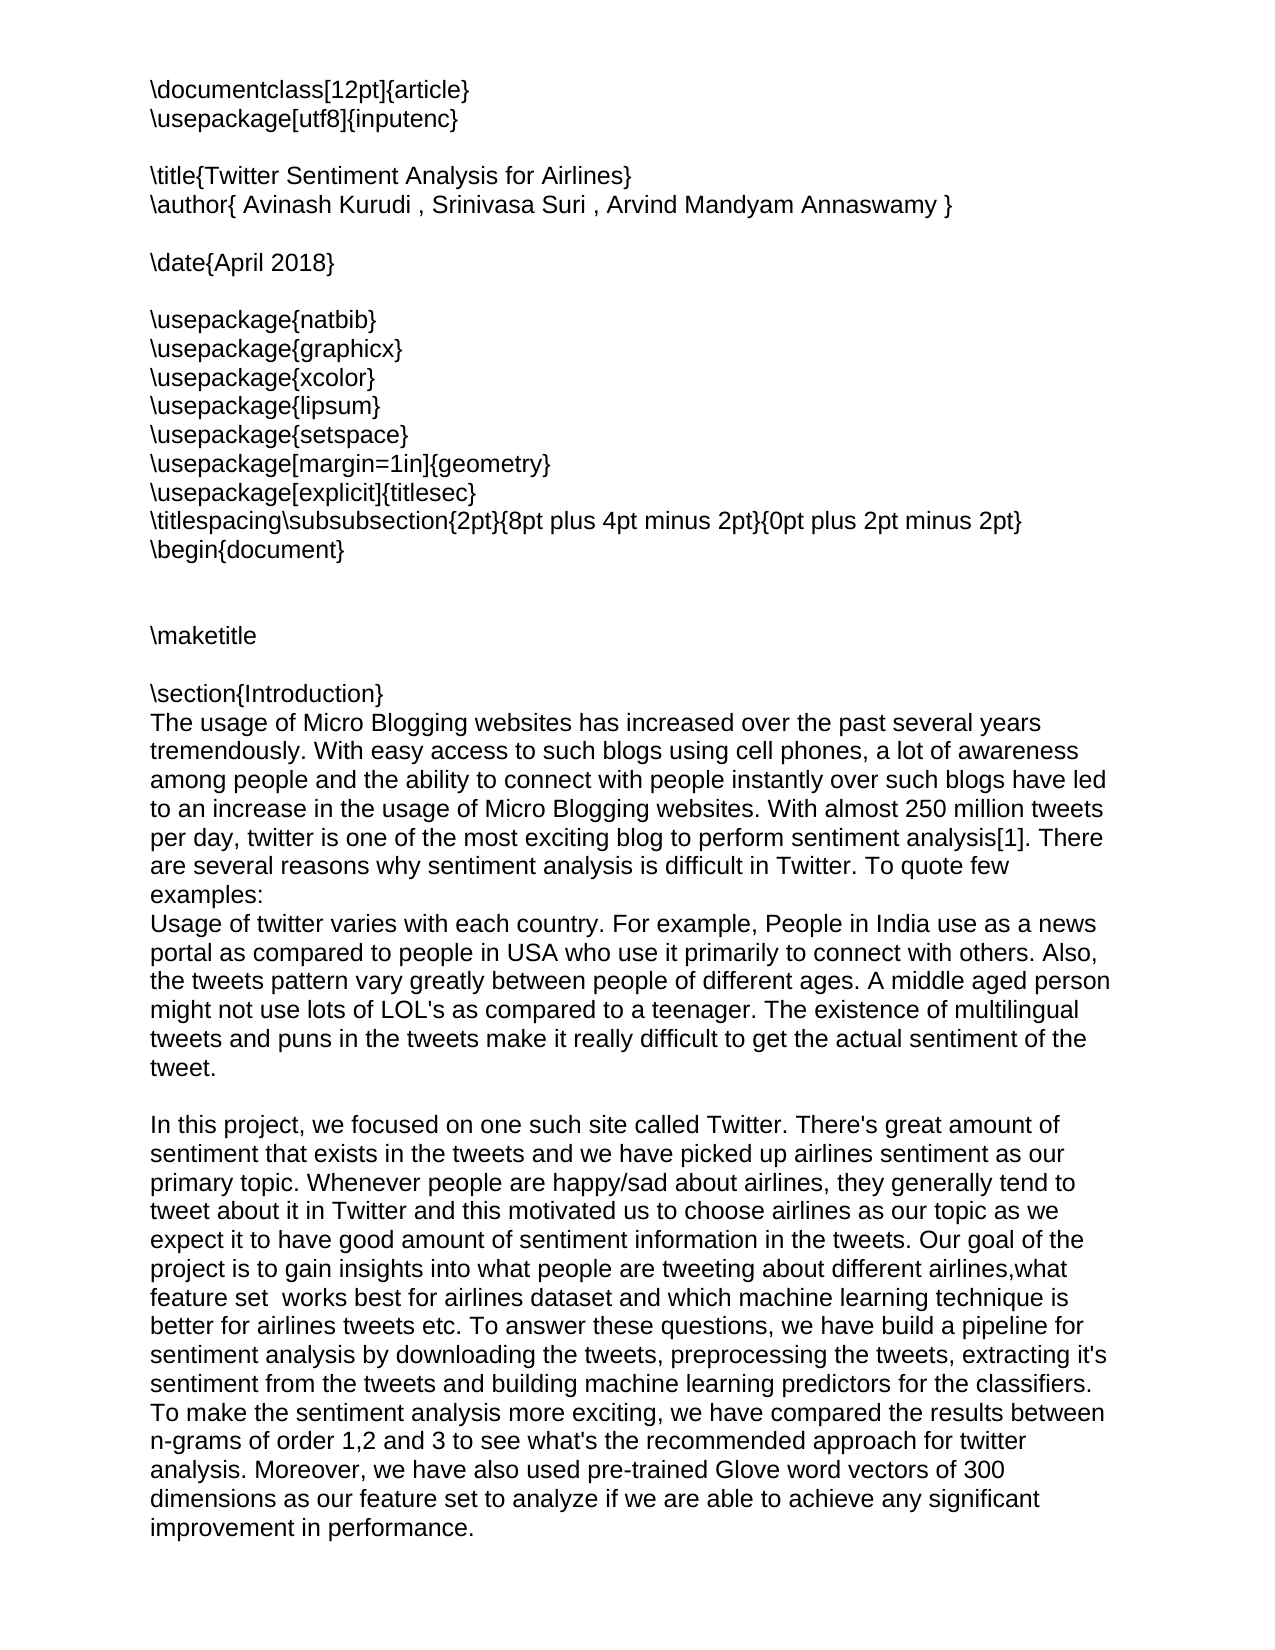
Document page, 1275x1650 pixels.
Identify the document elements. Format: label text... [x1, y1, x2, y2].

text \usepackage{graphicx} [150, 334, 1125, 362]
text \maketitle [150, 621, 1125, 650]
text \usepackage{lipsum} [150, 391, 1125, 420]
text \usepackage{xcolor} [150, 362, 1125, 391]
text \begin{document} [150, 535, 1125, 564]
text \usepackage[margin=1in]{geometry} [150, 449, 1125, 477]
text \usepackage[utf8]{inputenc} [150, 104, 1125, 132]
text \usepackage{setspace} [150, 420, 1125, 449]
text \usepackage[explicit]{titlesec} [150, 477, 1125, 506]
text Usage of twitter varies with each country. For example, People in India use as a news portal as compared to people in USA who use it primarily to connect with others. Also, the tweets pattern vary greatly between people of different ages. A middle aged person might not use lots of LOL's as compared to a teenager. The existence of multilingual tweets and puns in the tweets make it really difficult to get the actual sentiment of the tweet. [150, 909, 1125, 1081]
text The usage of Micro Blogging websites has increased over the past several years tremendously. With easy access to such blogs using cell phones, a lot of awareness among people and the ability to connect with people instantly over such blogs have led to an increase in the usage of Micro Blogging websites. With almost 250 million tweets per day, twitter is one of the most exciting blog to perform sentiment analysis[1]. There are several reasons why sentiment analysis is difficult in Twitter. To quote few examples: [150, 707, 1125, 909]
text \section{Introduction} [150, 679, 1125, 707]
text In this project, we focused on one such site called Twitter. There's great amount of sentiment that exists in the tweets and we have picked up airlines sentiment as our primary topic. Whenever people are happy/sad about airlines, they generally tend to tweet about it in Twitter and this motivated us to choose airlines as our topic as we expect it to have good amount of sentiment information in the tweets. Our goal of the project is to gain insights into what people are tweeting about different airlines,what feature set works best for airlines dataset and which machine learning technique is better for airlines tweets etc. To answer these questions, we have build a pipeline for sentiment analysis by downloading the tweets, preprocessing the tweets, extracting it's sentiment from the tweets and building machine learning predictors for the classifiers. To make the sentiment analysis more exciting, we have compared the results between n-grams of order 1,2 and 3 to see what's the recommended approach for twitter analysis. Moreover, we have also used pre-trained Glove word vectors of 300 dimensions as our feature set to analyze if we are able to achieve any significant improvement in performance. [150, 1110, 1125, 1541]
text \documentclass[12pt]{article} [150, 75, 1125, 104]
text \date{April 2018} [150, 247, 1125, 276]
text \title{Twitter Sentiment Analysis for Airlines} [150, 161, 1125, 190]
text \titlespacing\subsubsection{2pt}{8pt plus 4pt minus 2pt}{0pt plus 2pt minus 2pt} [150, 506, 1125, 535]
text \author{ Avinash Kurudi , Srinivasa Suri , Arvind Mandyam Annaswamy } [150, 190, 1125, 219]
text \usepackage{natbib} [150, 305, 1125, 334]
